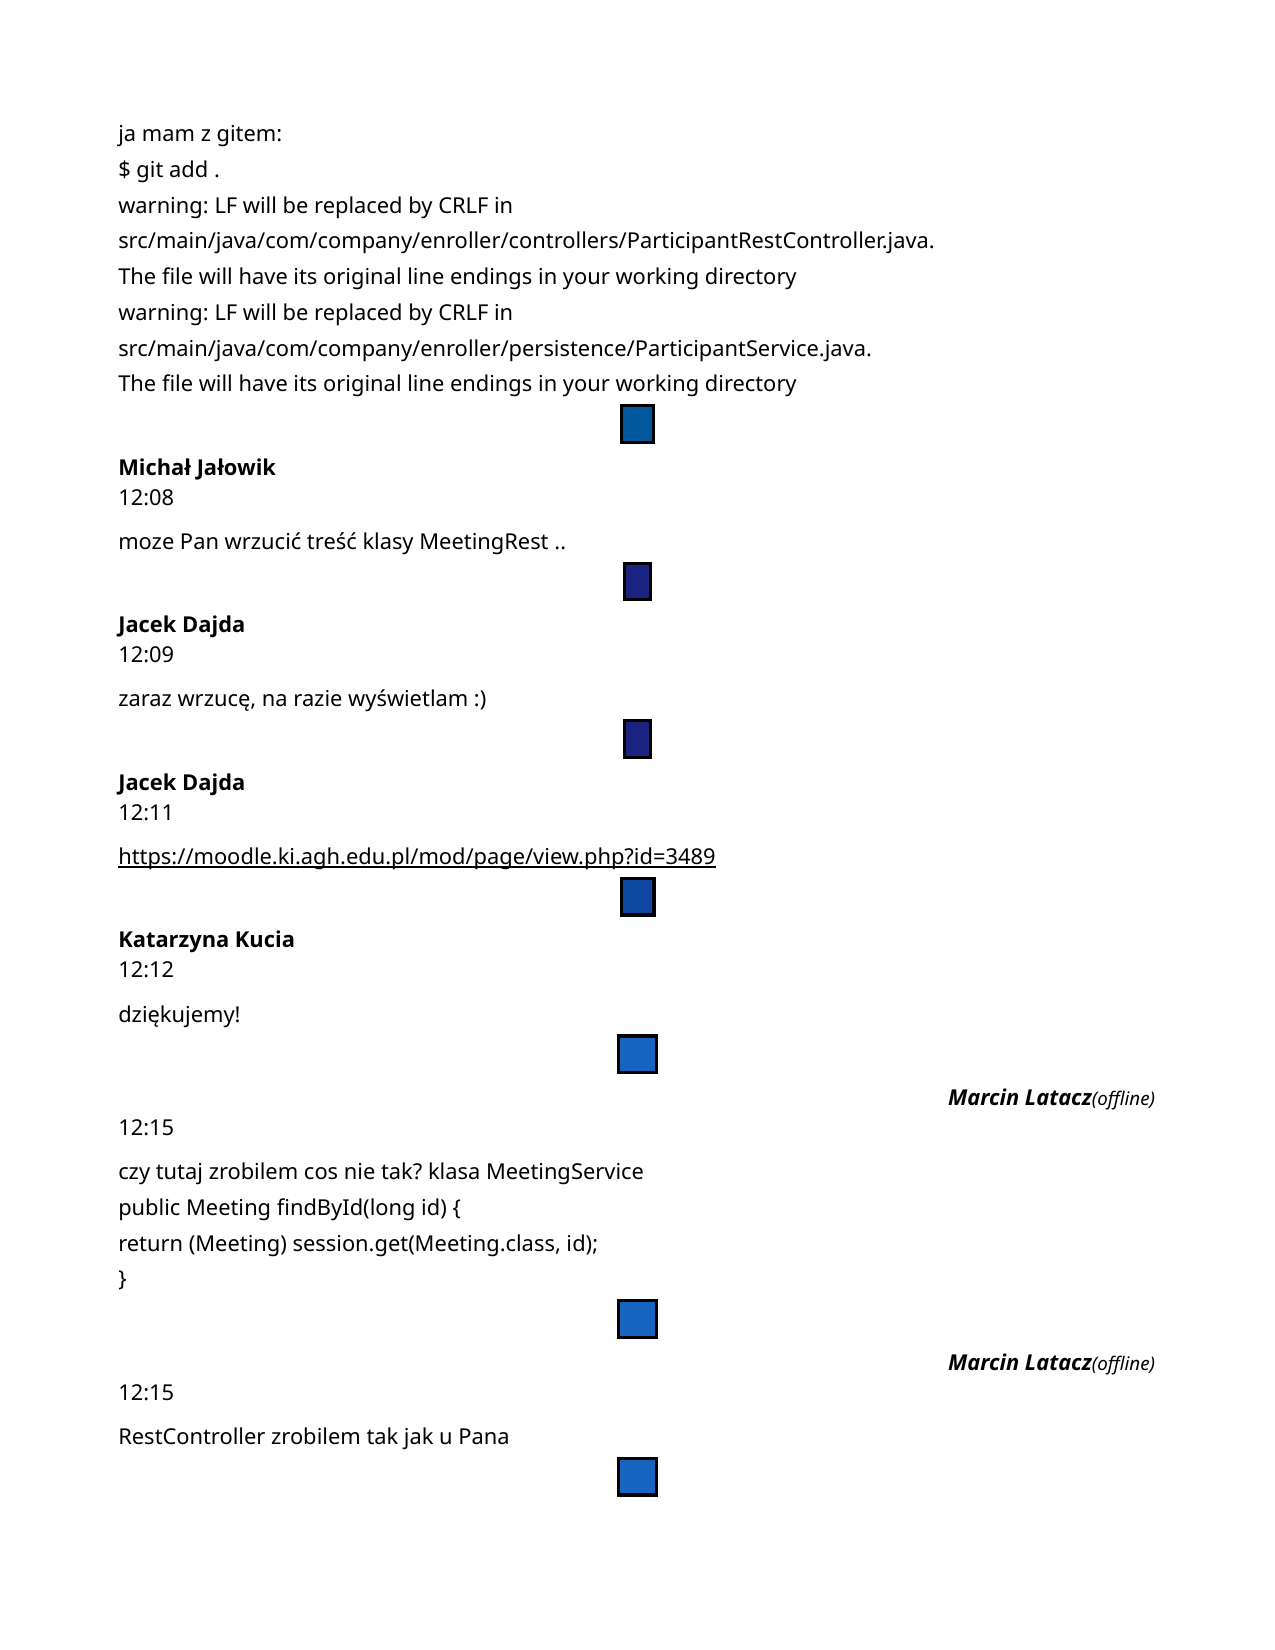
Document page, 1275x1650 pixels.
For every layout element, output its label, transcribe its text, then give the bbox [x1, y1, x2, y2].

text https://moodle.ki.agh.edu.pl/mod/page/view.php?id=3489 [118, 841, 1157, 871]
text 12:09 [118, 639, 1157, 669]
text Katarzyna Kucia [118, 924, 1157, 954]
text [118, 1299, 617, 1339]
text dziękujemy! [118, 999, 1157, 1028]
text [656, 877, 1157, 917]
text Marcin Latacz(offline) [118, 1082, 1157, 1112]
text Michał Jałowik [118, 452, 1157, 481]
text [652, 719, 1157, 759]
text [655, 404, 1157, 444]
text [658, 1457, 1157, 1497]
text 12:12 [118, 954, 1157, 984]
text Mi [623, 407, 652, 441]
text [118, 877, 620, 917]
text Ma [620, 1038, 655, 1071]
text [118, 562, 623, 601]
text [118, 1457, 617, 1497]
text [118, 404, 620, 444]
text Ja [626, 565, 649, 598]
text 12:15 [118, 1377, 1157, 1406]
text ja mam z gitem: [118, 118, 1157, 148]
text Ma [620, 1302, 655, 1336]
text Ja [626, 722, 649, 756]
text [658, 1034, 1157, 1074]
text [658, 1299, 1157, 1339]
text [118, 1034, 617, 1074]
text Jacek Dajda [118, 767, 1157, 797]
text moze Pan wrzucić treść klasy MeetingRest .. [118, 526, 1157, 556]
text Ma [620, 1460, 655, 1493]
text zaraz wrzucę, na razie wyświetlam :) [118, 683, 1157, 713]
text Jacek Dajda [118, 609, 1157, 639]
text 12:15 [118, 1112, 1157, 1142]
text 12:11 [118, 797, 1157, 826]
text $ git add . warning: LF will be replaced by CRLF in src/main/java/com/company/enroller/controllers/ParticipantRestController.java. The file will have its original line endings in your working directory warning: LF will be replaced by CRLF in src/main/java/com/company/enroller/persistence/ParticipantService.java. The file will have its original line endings in your working directory [118, 154, 1157, 398]
text 12:08 [118, 481, 1157, 511]
text RestController zrobilem tak jak u Pana [118, 1421, 1157, 1451]
text czy tutaj zrobilem cos nie tak? klasa MeetingService public Meeting findById(long id) { return (Meeting) session.get(Meeting.class, id); } [118, 1156, 1157, 1293]
text [652, 562, 1157, 601]
text Ka [623, 880, 652, 913]
text Marcin Latacz(offline) [118, 1347, 1157, 1377]
text [118, 719, 623, 759]
